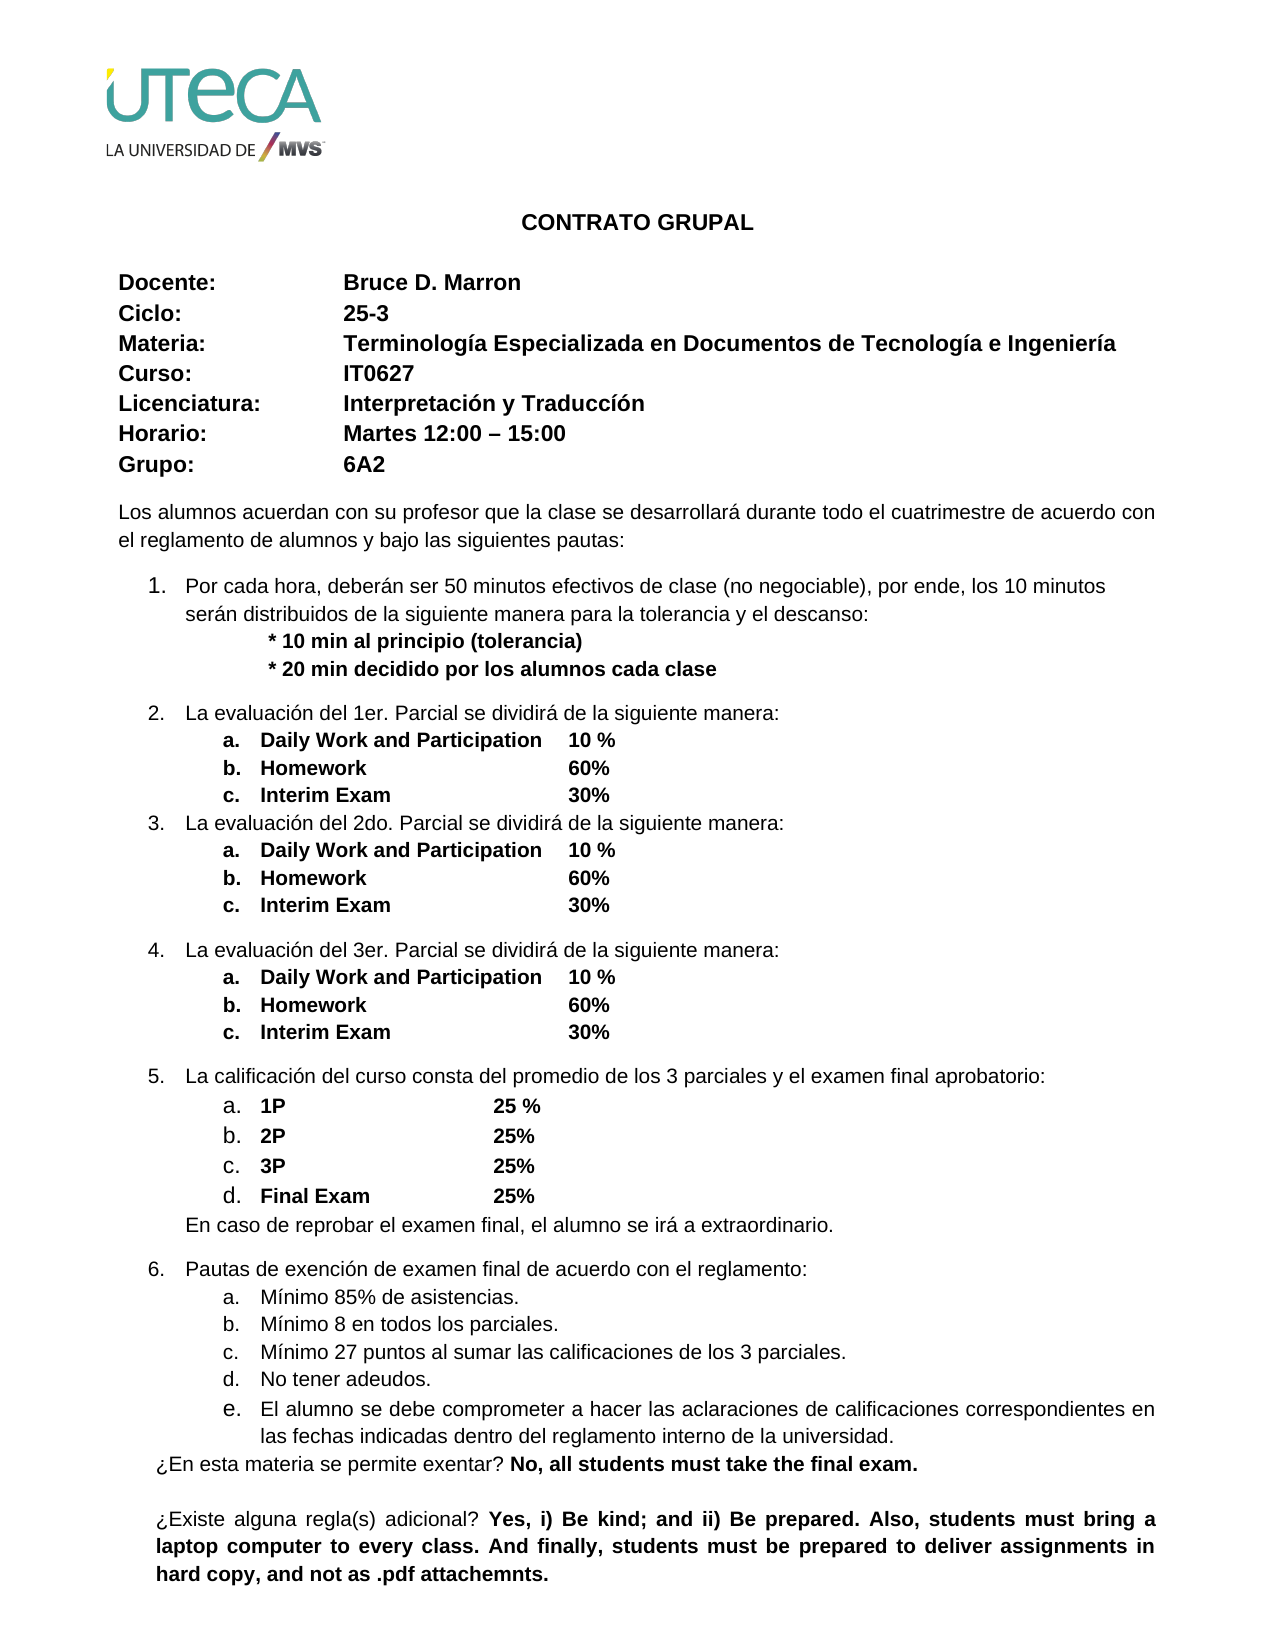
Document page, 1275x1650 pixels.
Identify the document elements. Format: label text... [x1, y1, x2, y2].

list Daily Work and Participation 10 % [223, 838, 1157, 862]
list Final Exam 25% [223, 1182, 1157, 1209]
list No tener adeudos. [223, 1367, 1157, 1391]
list Pautas de exención de examen final de acuerdo con el reglamento: [148, 1257, 1157, 1281]
list La evaluación del 2do. Parcial se dividirá de la siguiente manera: [148, 811, 1157, 835]
text Horario: Martes 12:00 – 15:00 [118, 420, 1157, 447]
list Homework 60% [223, 756, 1157, 780]
text Docente: Bruce D. Marron [118, 269, 1157, 296]
list Interim Exam 30% [223, 783, 1157, 807]
list Homework 60% [223, 866, 1157, 890]
text ¿Existe alguna regla(s) adicional? Yes, i) Be kind; and ii) Be prepared. Also, students must bring a laptop computer to every class. And finally, students must be prepared to deliver assignments in hard copy, and not as .pdf attachemnts. [156, 1507, 1157, 1586]
text En caso de reprobar el examen final, el alumno se irá a extraordinario. [185, 1213, 1157, 1237]
text * 10 min al principio (tolerancia) [148, 629, 1157, 653]
text Los alumnos acuerdan con su profesor que la clase se desarrollará durante todo el cuatrimestre de acuerdo con el reglamento de alumnos y bajo las siguientes pautas: [118, 500, 1157, 551]
list Homework 60% [223, 993, 1157, 1017]
text Grupo: 6A2 [118, 451, 1157, 477]
list 3P 25% [223, 1152, 1157, 1179]
list 1P 25 % [223, 1092, 1157, 1118]
list La evaluación del 3er. Parcial se dividirá de la siguiente manera: [148, 938, 1157, 962]
text Ciclo: 25-3 [118, 299, 1157, 326]
list Mínimo 8 en todos los parciales. [223, 1312, 1157, 1336]
text ¿En esta materia se permite exentar? No, all students must take the final exam. [156, 1452, 1157, 1476]
list La evaluación del 1er. Parcial se dividirá de la siguiente manera: [148, 701, 1157, 725]
list Daily Work and Participation 10 % [223, 965, 1157, 989]
text Licenciatura: Interpretación y Traduccíón [118, 390, 1157, 416]
text Curso: IT0627 [118, 360, 1157, 386]
picture [104, 64, 328, 166]
list La calificación del curso consta del promedio de los 3 parciales y el examen final aprobatorio: [148, 1064, 1157, 1088]
list Interim Exam 30% [223, 893, 1157, 917]
list Por cada hora, deberán ser 50 minutos efectivos de clase (no negociable), por ende, los 10 minutos serán distribuidos de la siguiente manera para la tolerancia y el descanso: [148, 572, 1157, 626]
list Mínimo 27 puntos al sumar las calificaciones de los 3 parciales. [223, 1339, 1157, 1363]
list Interim Exam 30% [223, 1020, 1157, 1044]
list Daily Work and Participation 10 % [223, 728, 1157, 752]
text CONTRATO GRUPAL [118, 209, 1157, 235]
text * 20 min decidido por los alumnos cada clase [148, 657, 1157, 681]
text Materia: Terminología Especializada en Documentos de Tecnología e Ingeniería [118, 330, 1157, 356]
list El alumno se debe comprometer a hacer las aclaraciones de calificaciones correspondientes en las fechas indicadas dentro del reglamento interno de la universidad. [223, 1394, 1157, 1448]
list 2P 25% [223, 1122, 1157, 1148]
list Mínimo 85% de asistencias. [223, 1284, 1157, 1308]
